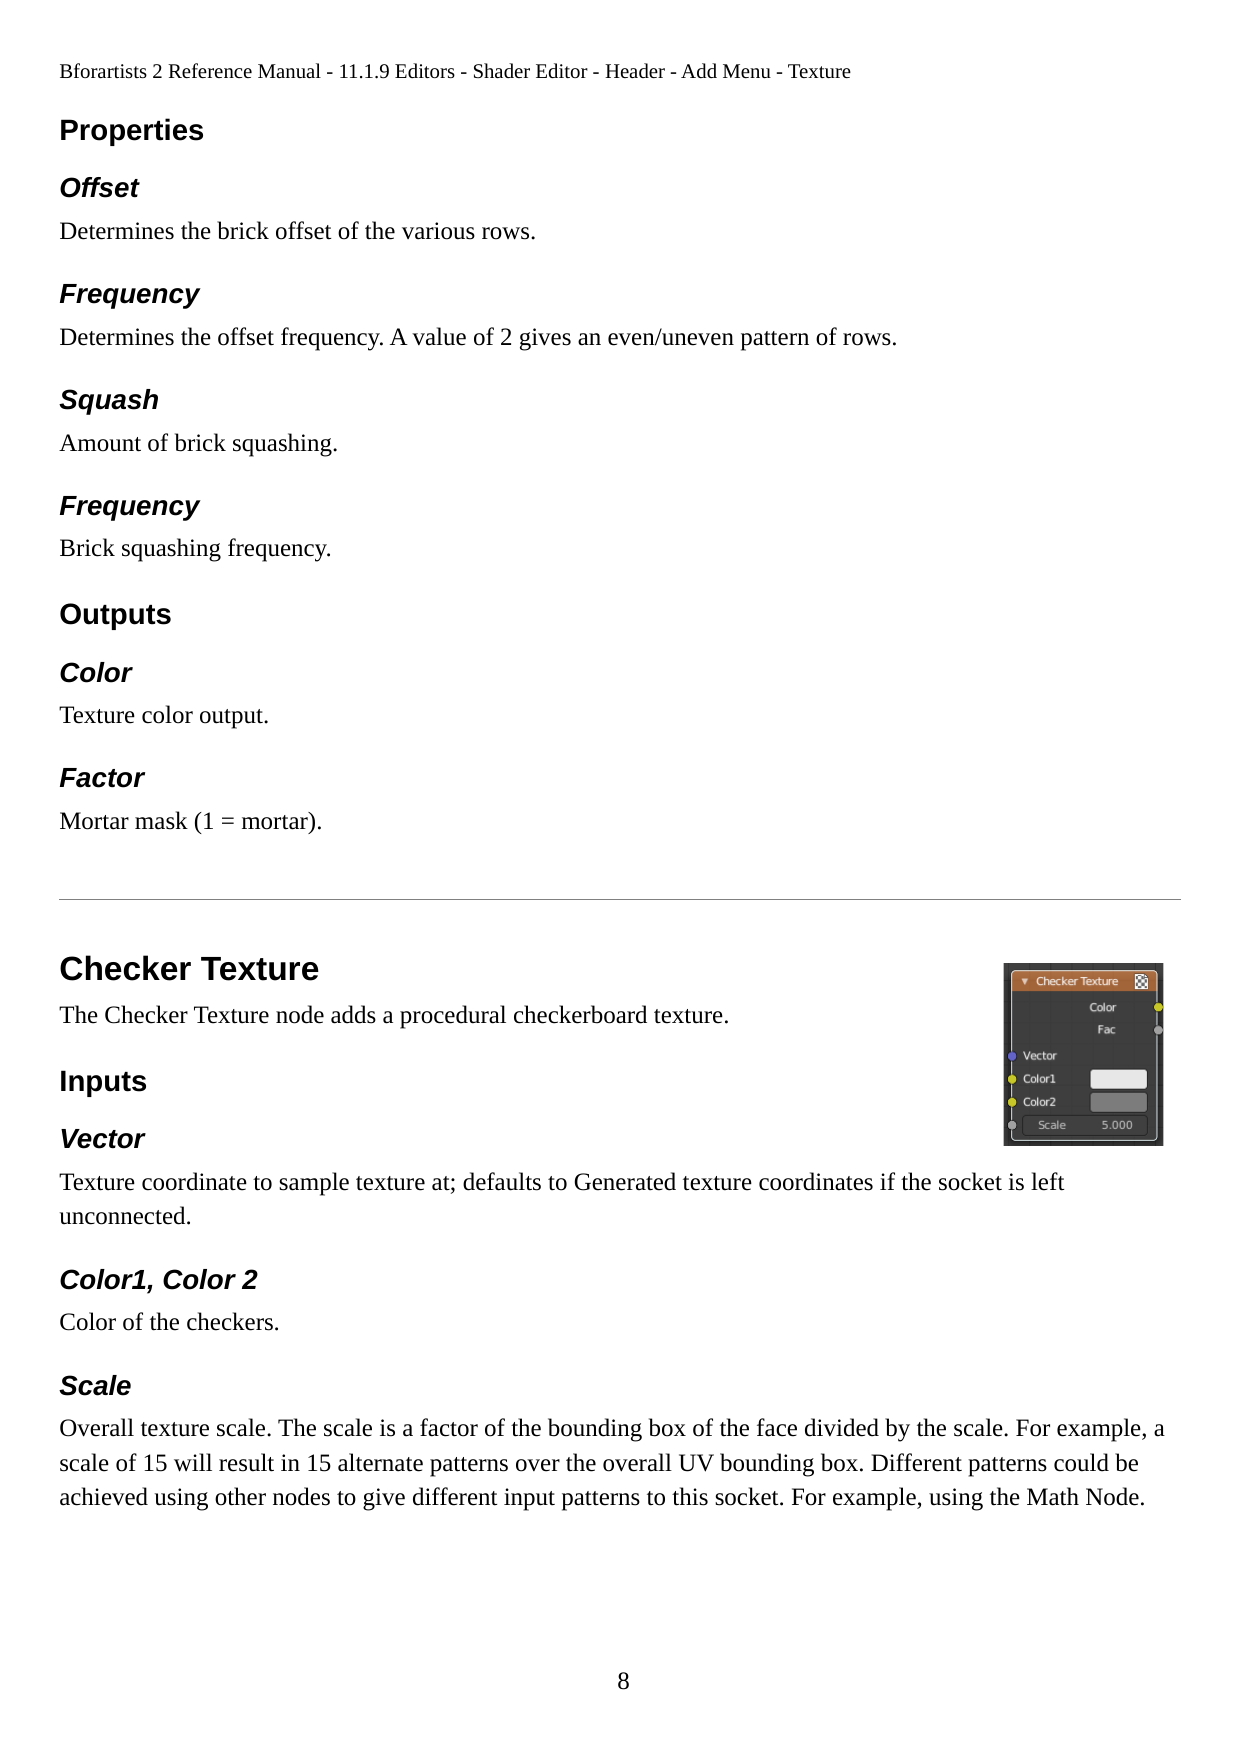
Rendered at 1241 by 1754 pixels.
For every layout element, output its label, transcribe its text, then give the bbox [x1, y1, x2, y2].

subtitle Squash [59, 383, 1181, 415]
subtitle [1164, 1064, 1181, 1098]
subtitle Factor [59, 762, 1181, 794]
text Determines the offset frequency. A value of 2 gives an even/uneven pattern of rows. [59, 322, 1181, 350]
text Brick squashing frequency. [59, 533, 1181, 562]
subtitle Color [59, 656, 1181, 688]
picture [1003, 963, 1164, 1146]
subtitle Properties [59, 113, 1181, 146]
subtitle Color1, Color 2 [59, 1263, 1181, 1295]
subtitle Offset [59, 171, 1181, 203]
subtitle Checker Texture [59, 949, 1181, 988]
text Overall texture scale. The scale is a factor of the bounding box of the face divided by the scale. For example, a scale of 15 will result in 15 alternate patterns over the overall UV bounding box. Different patterns could be achieved using other nodes to give different input patterns to this socket. For example, using the Math Node. [59, 1413, 1181, 1511]
text Texture color output. [59, 700, 1181, 729]
subtitle Outputs [59, 597, 1181, 631]
subtitle Frequency [59, 489, 1181, 521]
text Color of the checkers. [59, 1307, 1181, 1336]
text Amount of brick squashing. [59, 428, 1181, 456]
text Mortar mask (1 = mortar). [59, 806, 1181, 835]
text Texture coordinate to sample texture at; defaults to Generated texture coordinates if the socket is left unconnected. [59, 1167, 1181, 1230]
text Determines the brick offset of the various rows. [59, 216, 1181, 244]
subtitle Inputs [59, 1064, 1003, 1098]
text The Checker Texture node adds a procedural checkerboard texture. [59, 1000, 1003, 1029]
subtitle Vector [59, 1123, 1181, 1154]
subtitle Scale [59, 1369, 1181, 1401]
subtitle Frequency [59, 277, 1181, 309]
